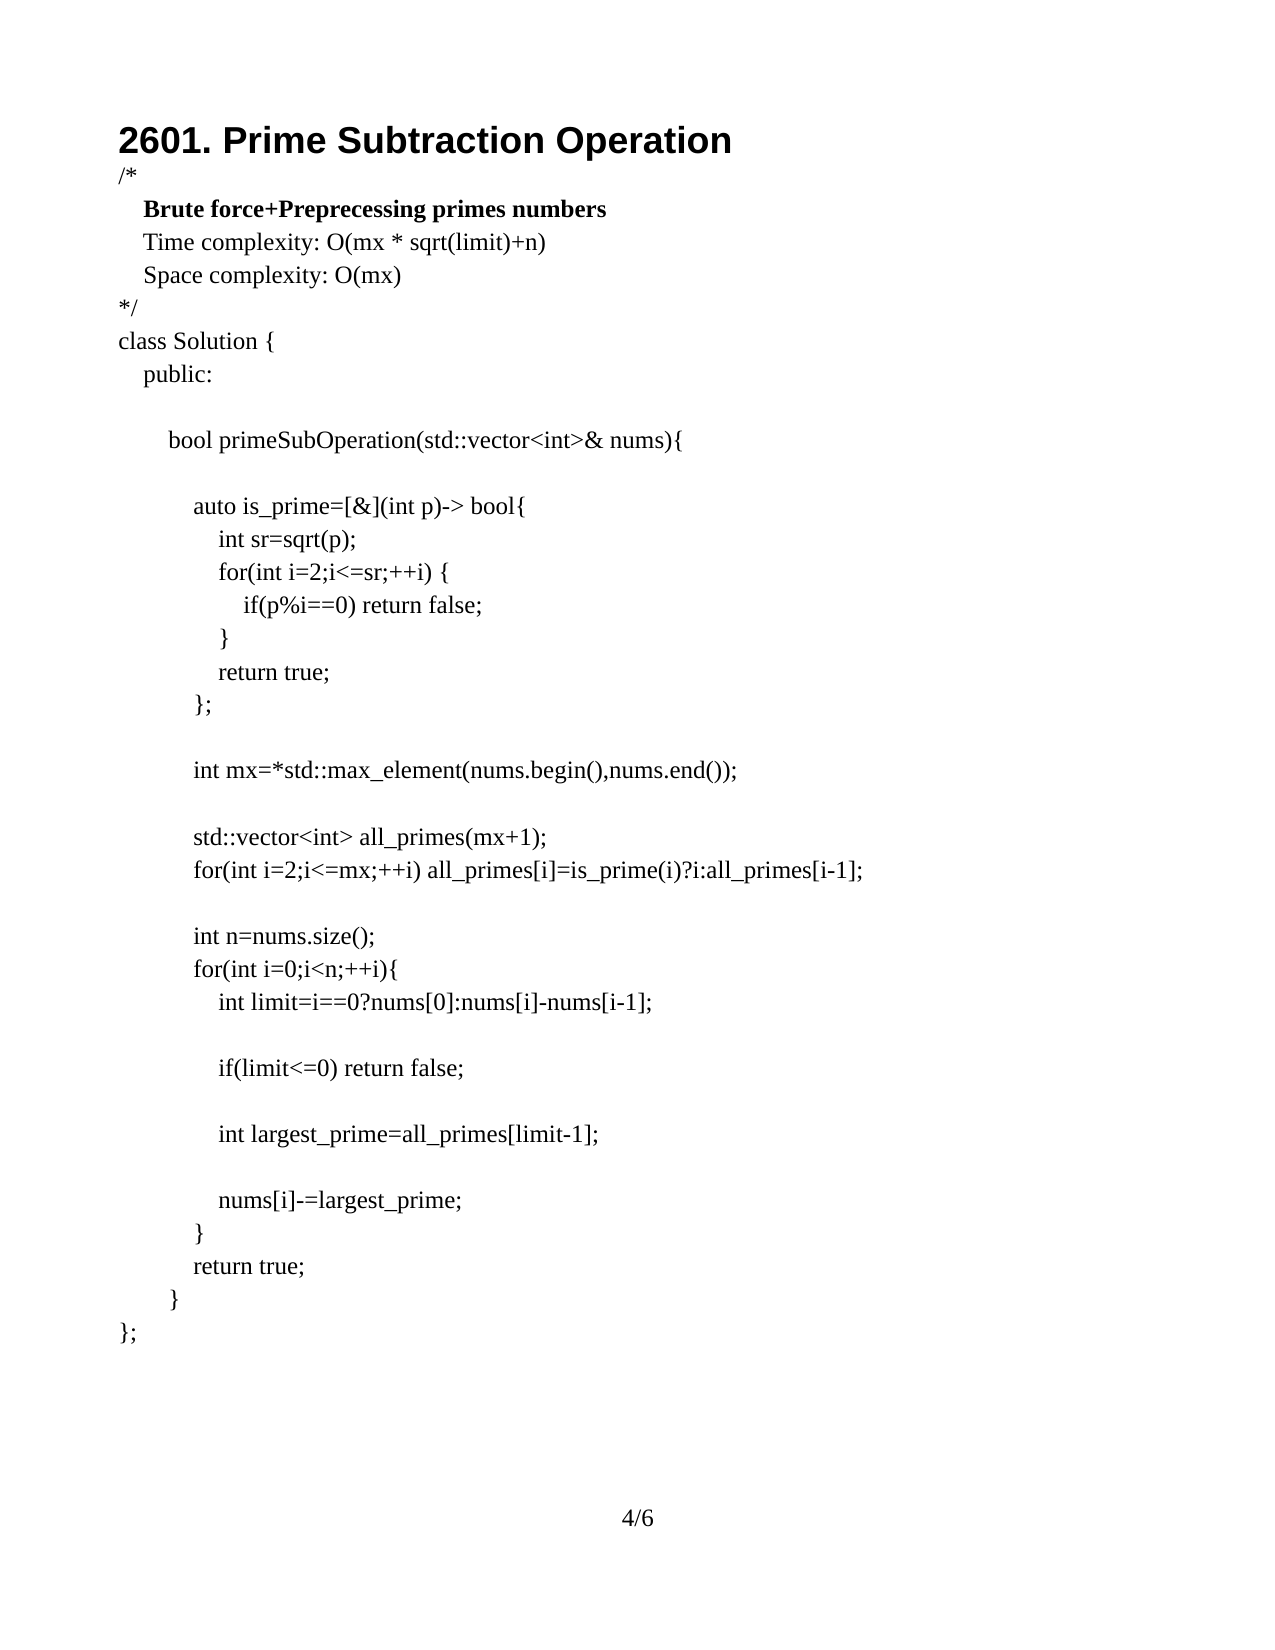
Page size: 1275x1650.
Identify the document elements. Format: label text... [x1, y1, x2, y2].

text Time complexity: O(mx * sqrt(limit)+n) [118, 227, 1157, 256]
text for(int i=0;i<n;++i){ [118, 954, 1157, 982]
text public: [118, 359, 1157, 388]
text Brute force+Preprecessing primes numbers [118, 194, 1157, 223]
text int mx=*std::max_element(nums.begin(),nums.end()); [118, 756, 1157, 784]
text /* [118, 161, 1157, 190]
text return true; [118, 1251, 1157, 1280]
text */ [118, 293, 1157, 322]
text }; [118, 1317, 1157, 1346]
text int largest_prime=all_primes[limit-1]; [118, 1119, 1157, 1148]
text int sr=sqrt(p); [118, 524, 1157, 553]
text std::vector<int> all_primes(mx+1); [118, 822, 1157, 850]
text nums[i]-=largest_prime; [118, 1185, 1157, 1214]
text bool primeSubOperation(std::vector<int>& nums){ [118, 425, 1157, 454]
text for(int i=2;i<=mx;++i) all_primes[i]=is_prime(i)?i:all_primes[i-1]; [118, 855, 1157, 883]
text }; [118, 689, 1157, 718]
text int n=nums.size(); [118, 921, 1157, 949]
text for(int i=2;i<=sr;++i) { [118, 557, 1157, 586]
subtitle 2601. Prime Subtraction Operation [118, 118, 1157, 161]
text Space complexity: O(mx) [118, 260, 1157, 289]
text class Solution { [118, 326, 1157, 355]
text } [118, 1218, 1157, 1247]
text if(p%i==0) return false; [118, 591, 1157, 619]
text auto is_prime=[&](int p)-> bool{ [118, 491, 1157, 520]
text int limit=i==0?nums[0]:nums[i]-nums[i-1]; [118, 987, 1157, 1016]
text } [118, 623, 1157, 652]
text } [118, 1284, 1157, 1313]
text if(limit<=0) return false; [118, 1053, 1157, 1082]
text return true; [118, 657, 1157, 685]
